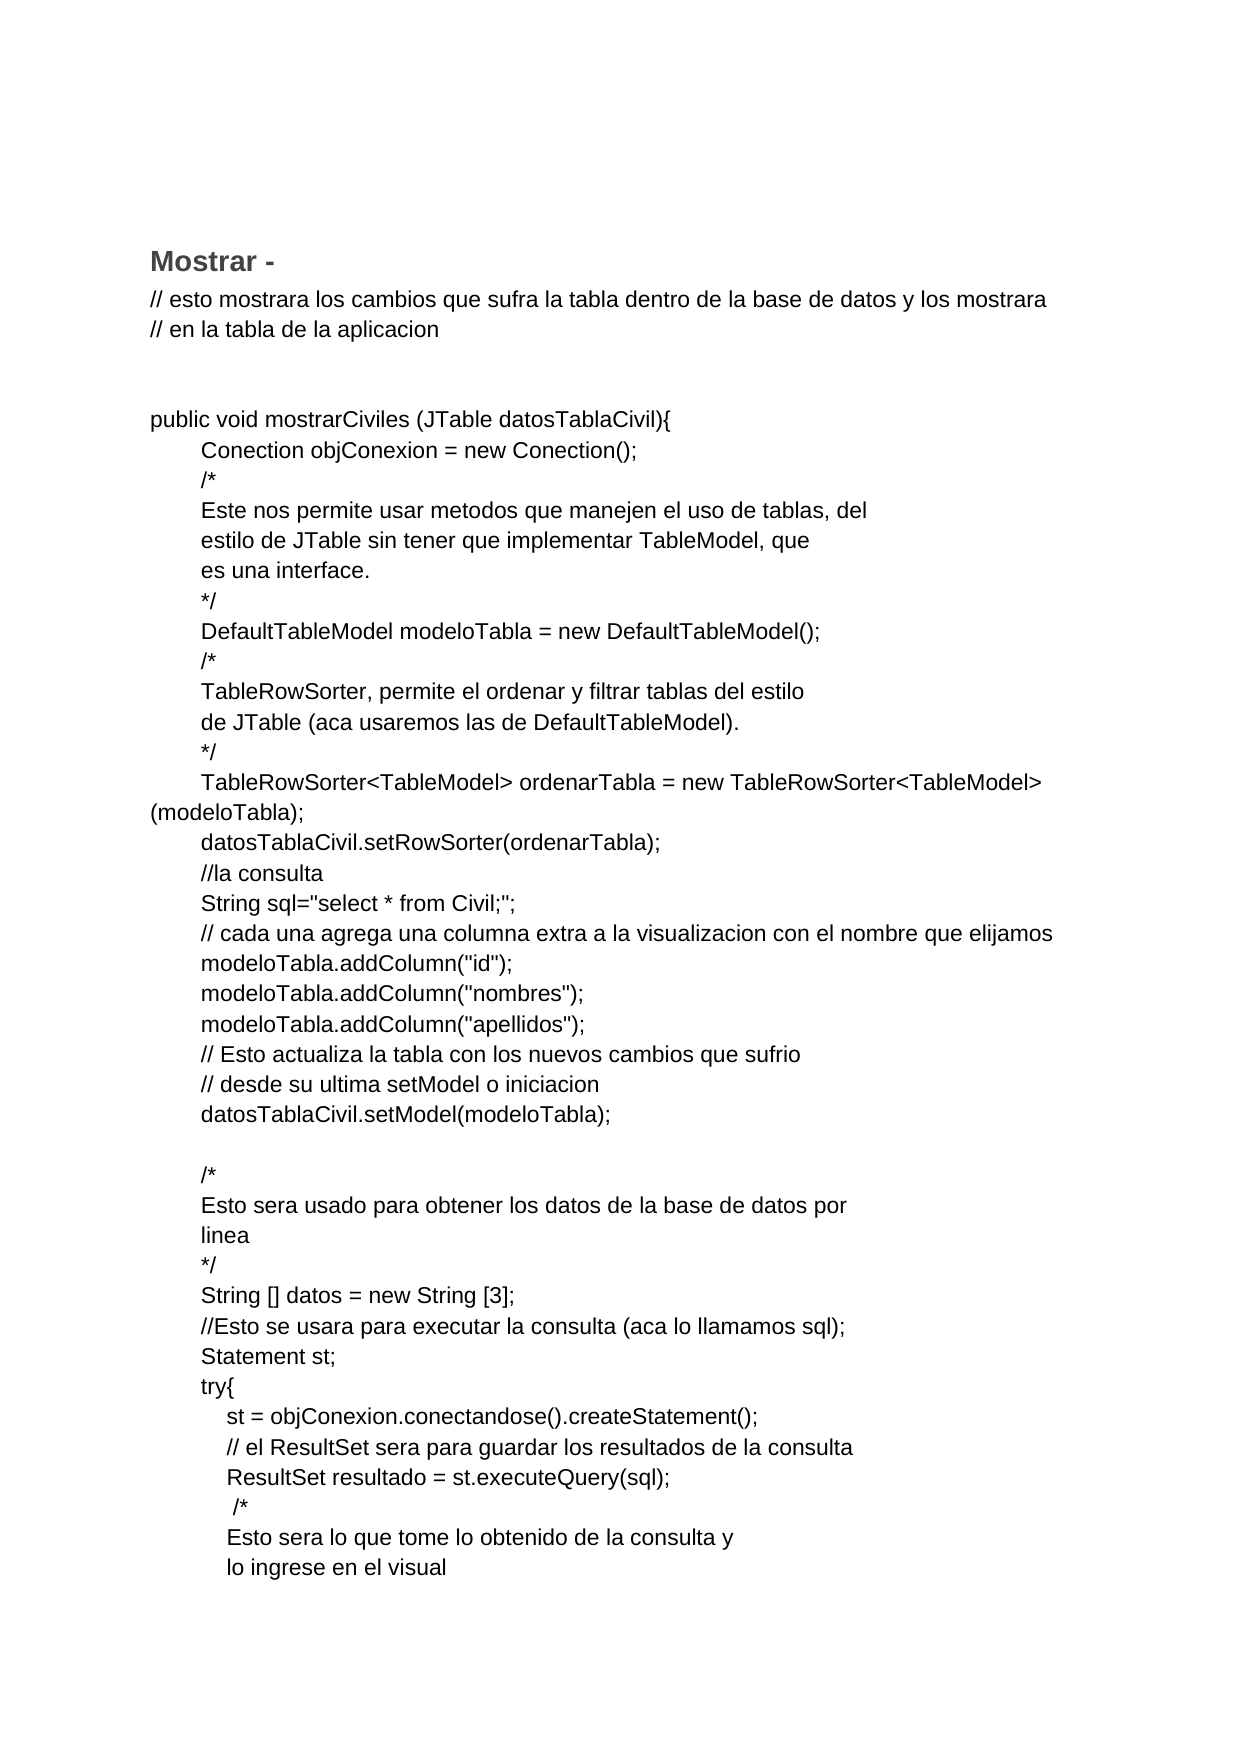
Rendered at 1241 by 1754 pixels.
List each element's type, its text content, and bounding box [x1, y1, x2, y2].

text String sql="select * from Civil;"; [150, 890, 1090, 916]
text /* [150, 1162, 1090, 1188]
text lo ingrese en el visual [150, 1554, 1090, 1581]
text /* [150, 1494, 1090, 1520]
text st = objConexion.conectandose().createStatement(); [150, 1403, 1090, 1430]
subtitle Mostrar - [150, 244, 1090, 277]
text estilo de JTable sin tener que implementar TableModel, que [150, 527, 1090, 554]
text es una interface. [150, 557, 1090, 584]
text Statement st; [150, 1343, 1090, 1369]
text */ [150, 588, 1090, 614]
text de JTable (aca usaremos las de DefaultTableModel). [150, 708, 1090, 735]
text Conection objConexion = new Conection(); [150, 437, 1090, 463]
text Esto sera usado para obtener los datos de la base de datos por [150, 1192, 1090, 1218]
text try{ [150, 1373, 1090, 1399]
text datosTablaCivil.setRowSorter(ordenarTabla); [150, 829, 1090, 856]
text */ [150, 1252, 1090, 1279]
text //Esto se usara para executar la consulta (aca lo llamamos sql); [150, 1313, 1090, 1339]
text Esto sera lo que tome lo obtenido de la consulta y [150, 1524, 1090, 1551]
text // en la tabla de la aplicacion [150, 316, 1090, 342]
text String [] datos = new String [3]; [150, 1282, 1090, 1309]
text // el ResultSet sera para guardar los resultados de la consulta [150, 1433, 1090, 1460]
text */ [150, 739, 1090, 765]
text datosTablaCivil.setModel(modeloTabla); [150, 1101, 1090, 1128]
text public void mostrarCiviles (JTable datosTablaCivil){ [150, 406, 1090, 433]
text Este nos permite usar metodos que manejen el uso de tablas, del [150, 497, 1090, 523]
text linea [150, 1222, 1090, 1248]
text ResultSet resultado = st.executeQuery(sql); [150, 1464, 1090, 1490]
text /* [150, 648, 1090, 674]
text //la consulta [150, 859, 1090, 886]
text // Esto actualiza la tabla con los nuevos cambios que sufrio [150, 1041, 1090, 1067]
text // desde su ultima setModel o iniciacion [150, 1071, 1090, 1097]
text // esto mostrara los cambios que sufra la tabla dentro de la base de datos y los mostrara [150, 286, 1090, 312]
text TableRowSorter<TableModel> ordenarTabla = new TableRowSorter<TableModel> (modeloTabla); [150, 769, 1090, 826]
text modeloTabla.addColumn("id"); [150, 950, 1090, 977]
text // cada una agrega una columna extra a la visualizacion con el nombre que elijamos [150, 920, 1090, 946]
text /* [150, 467, 1090, 493]
text modeloTabla.addColumn("nombres"); [150, 980, 1090, 1007]
text modeloTabla.addColumn("apellidos"); [150, 1011, 1090, 1037]
text DefaultTableModel modeloTabla = new DefaultTableModel(); [150, 618, 1090, 644]
text TableRowSorter, permite el ordenar y filtrar tablas del estilo [150, 678, 1090, 705]
